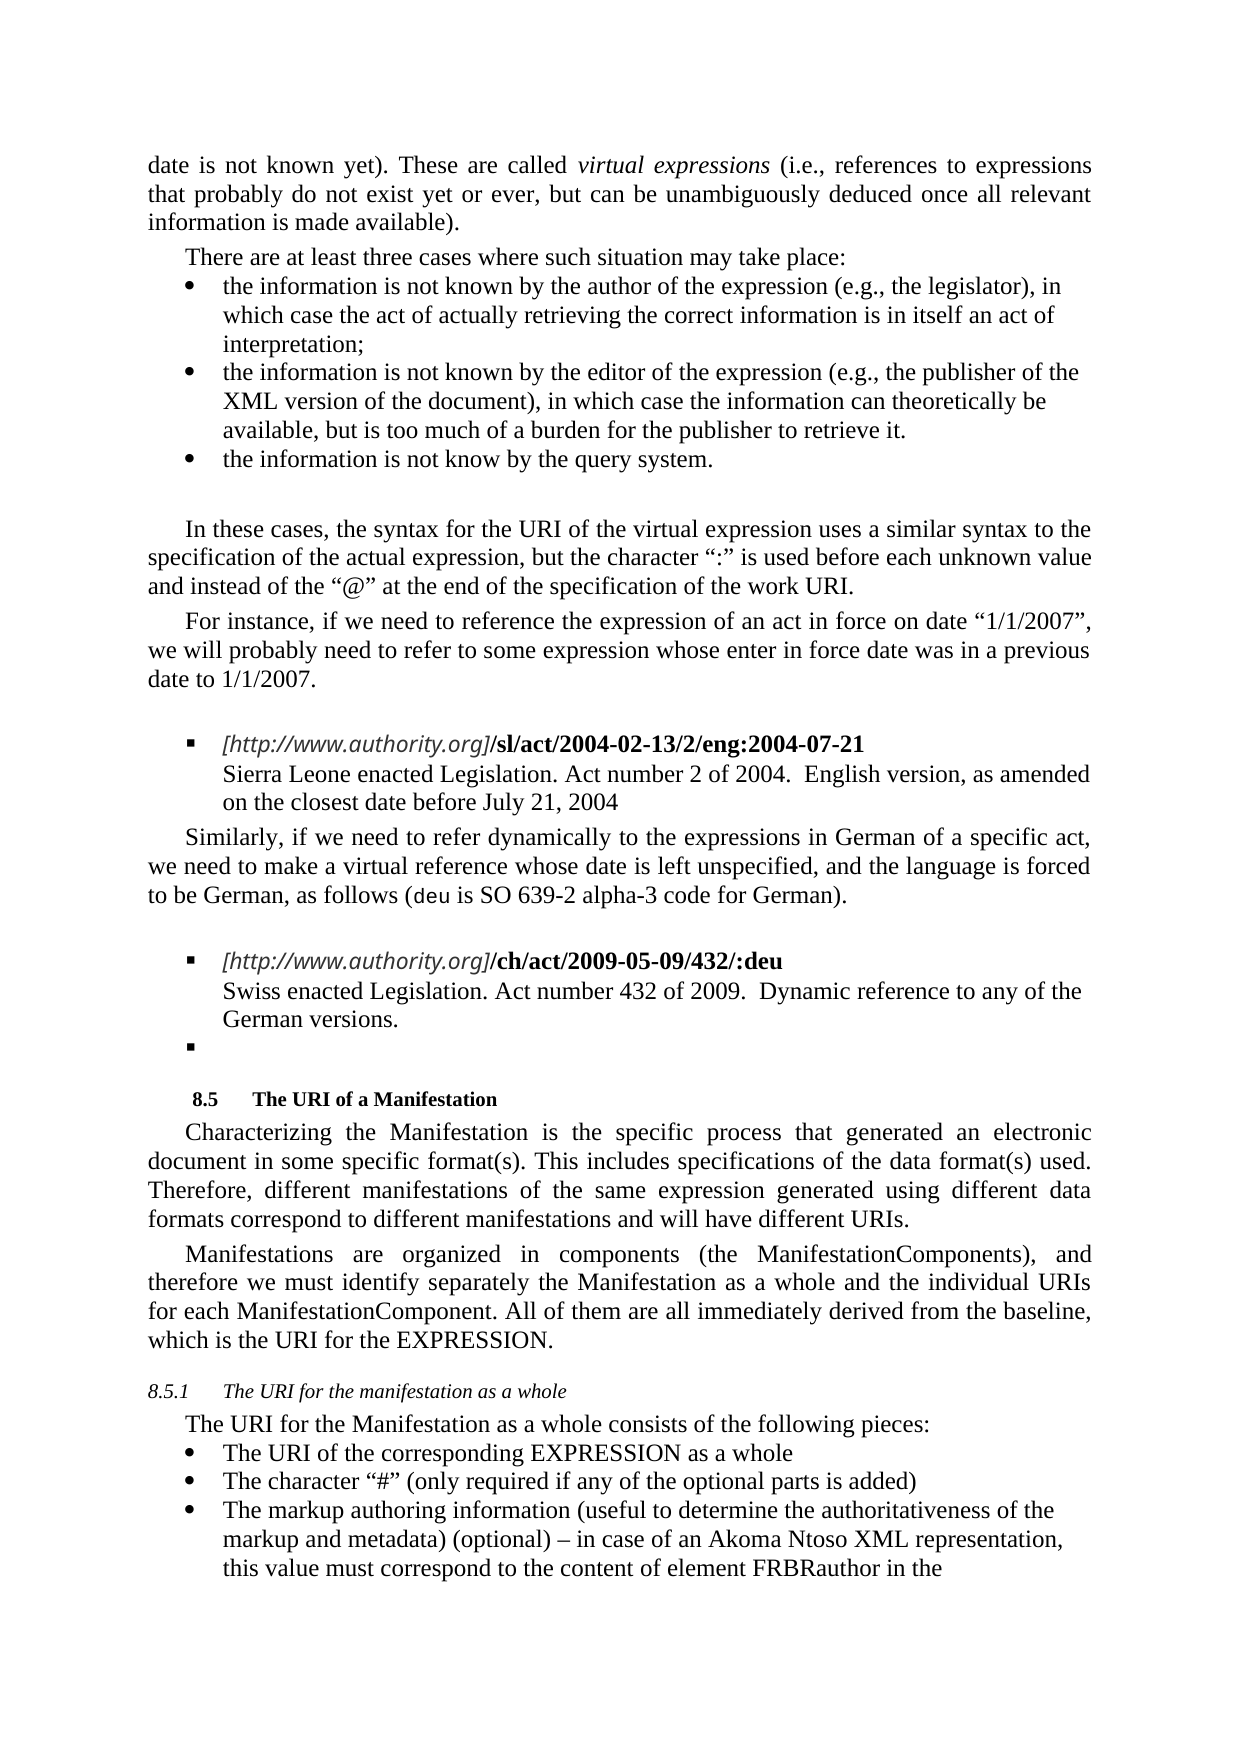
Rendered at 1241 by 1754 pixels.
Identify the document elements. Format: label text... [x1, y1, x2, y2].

text Manifestations are organized in components (the ManifestationComponents), and therefore we must identify separately the Manifestation as a whole and the individual URIs for each ManifestationComponent. All of them are all immediately derived from the baseline, which is the URI for the EXPRESSION. [148, 1239, 1092, 1354]
list the information is not known by the author of the expression (e.g., the legislator), in which case the act of actually retrieving the correct information is in itself an act of interpretation; [185, 271, 1092, 357]
text There are at least three cases where such situation may take place: [148, 242, 1092, 271]
list the information is not known by the editor of the expression (e.g., the publisher of the XML version of the document), in which case the information can theoretically be available, but is too much of a burden for the publisher to retrieve it. [185, 357, 1092, 444]
list The URI of the corresponding EXPRESSION as a whole [185, 1438, 1092, 1466]
list [http://www.authority.org]/sl/act/2004-02-13/2/eng:2004-07-21 Sierra Leone enacted Legislation. Act number 2 of 2004. English version, as amended on the closest date before July 21, 2004 [185, 727, 1092, 816]
text The URI for the Manifestation as a whole consists of the following pieces: [148, 1409, 1092, 1438]
list the information is not know by the query system. [185, 444, 1092, 472]
subtitle The URI for the manifestation as a whole [148, 1379, 1092, 1403]
text For instance, if we need to reference the expression of an act in force on date “1/1/2007”, we will probably need to refer to some expression whose enter in force date was in a previous date to 1/1/2007. [148, 606, 1092, 692]
text Characterizing the Manifestation is the specific process that generated an electronic document in some specific format(s). This includes specifications of the data format(s) used. Therefore, different manifestations of the same expression generated using different data formats correspond to different manifestations and will have different URIs. [148, 1117, 1092, 1232]
list The markup authoring information (useful to determine the authoritativeness of the markup and metadata) (optional) – in case of an Akoma Ntoso XML representation, this value must correspond to the content of element FRBRauthor in the [185, 1495, 1092, 1581]
text date is not known yet). These are called virtual expressions (i.e., references to expressions that probably do not exist yet or ever, but can be unambiguously deduced once all relevant information is made available). [148, 150, 1092, 236]
list The character “#” (only required if any of the optional parts is added) [185, 1466, 1092, 1495]
subtitle The URI of a Manifestation [192, 1087, 1092, 1111]
list [http://www.authority.org]/ch/act/2009-05-09/432/:deu Swiss enacted Legislation. Act number 432 of 2009. Dynamic reference to any of the German versions. [185, 944, 1092, 1033]
text In these cases, the syntax for the URI of the virtual expression uses a similar syntax to the specification of the actual expression, but the character “:” is used before each unknown value and instead of the “@” at the end of the specification of the work URI. [148, 514, 1092, 600]
text Similarly, if we need to refer dynamically to the expressions in German of a specific act, we need to make a virtual reference whose date is left unspecified, and the language is forced to be German, as follows (deu is SO 639-2 alpha-3 code for German). [148, 822, 1092, 909]
